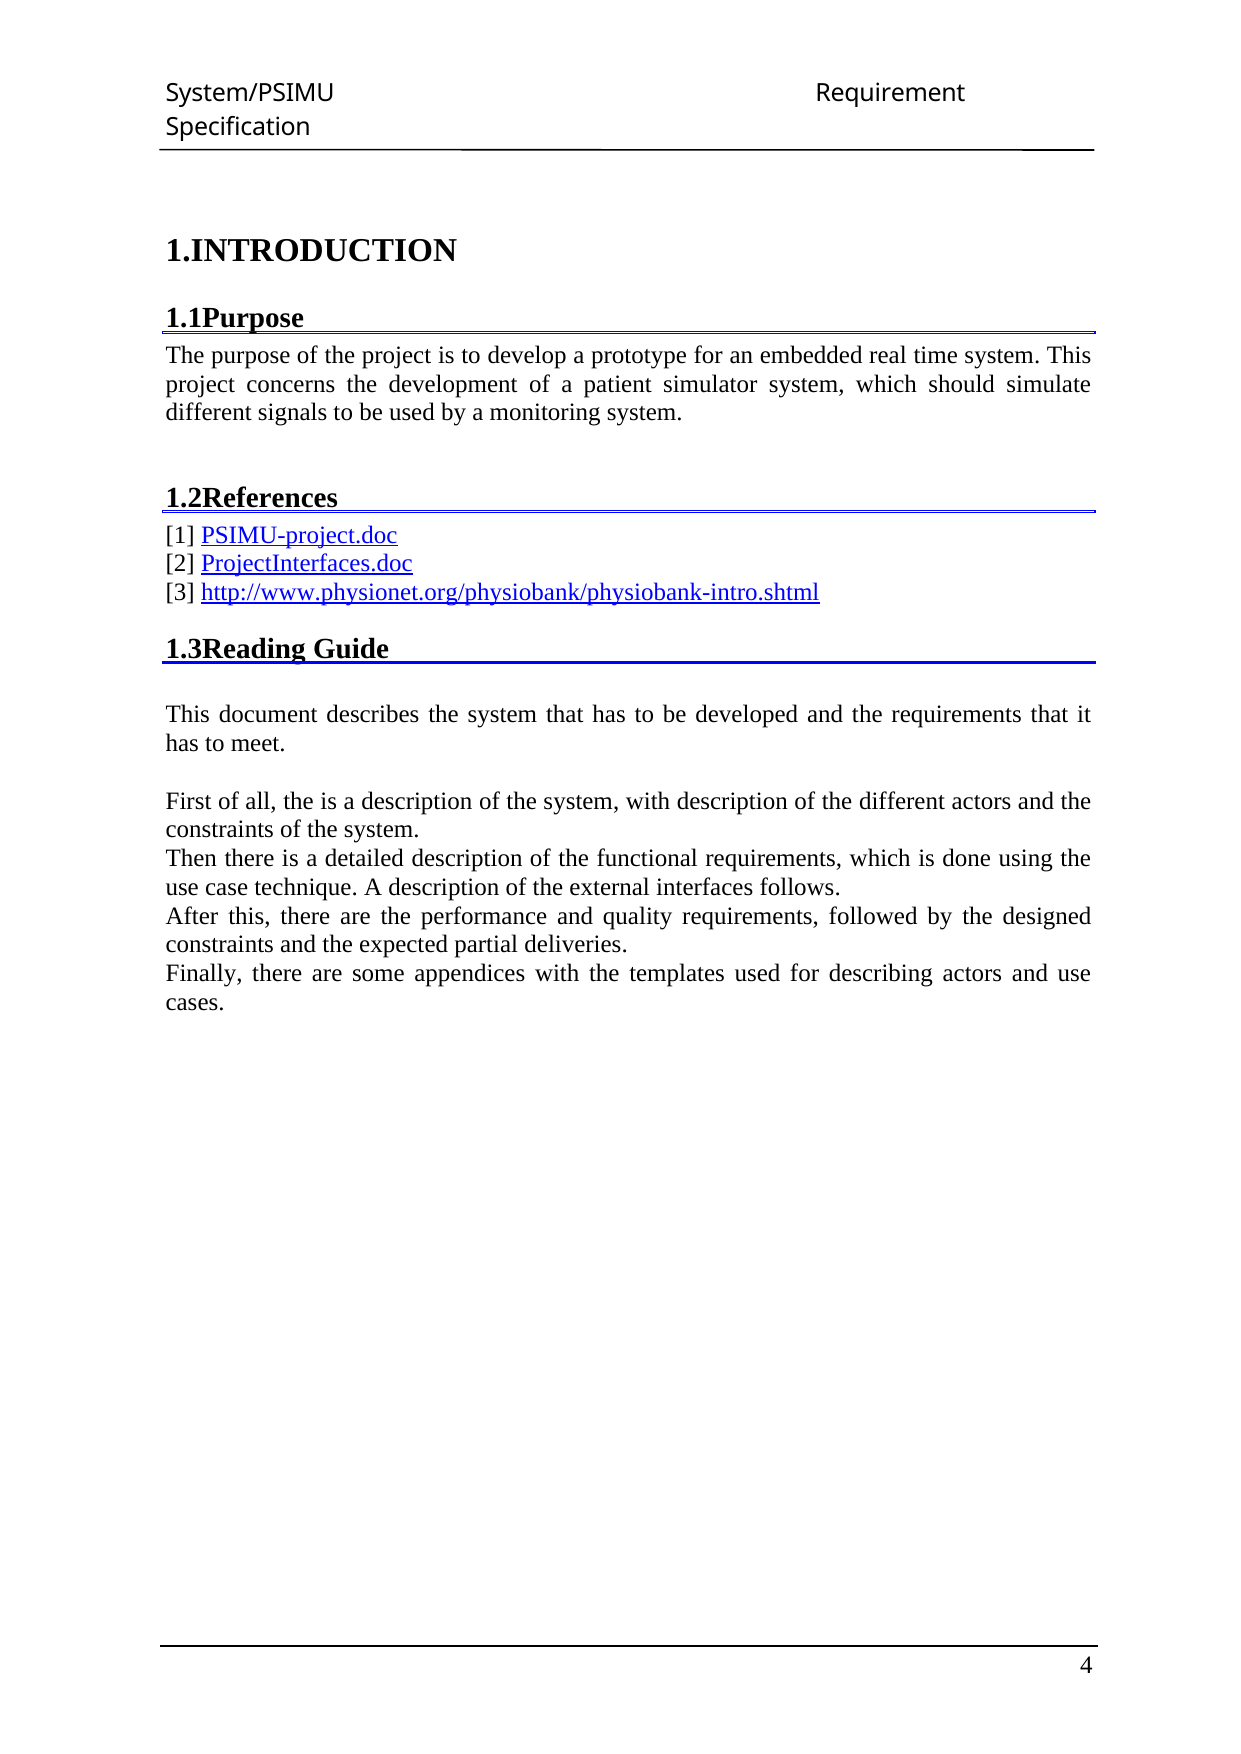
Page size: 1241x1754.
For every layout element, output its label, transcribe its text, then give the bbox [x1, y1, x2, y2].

subtitle Purpose [165, 300, 1092, 331]
subtitle Reading Guide [165, 631, 1092, 661]
text First of all, the is a description of the system, with description of the different actors and the constraints of the system. [165, 786, 1092, 843]
text Then there is a detailed description of the functional requirements, which is done using the use case technique. A description of the external interfaces follows. [165, 843, 1092, 901]
subtitle INTRODUCTION [165, 231, 1092, 269]
subtitle References [165, 480, 1092, 510]
text [2] ProjectInterfaces.doc [165, 548, 1092, 577]
text The purpose of the project is to develop a prototype for an embedded real time system. This project concerns the development of a patient simulator system, which should simulate different signals to be used by a monitoring system. [165, 340, 1092, 426]
text Finally, there are some appendices with the templates used for describing actors and use cases. [165, 958, 1092, 1016]
text After this, there are the performance and quality requirements, followed by the designed constraints and the expected partial deliveries. [165, 901, 1092, 958]
text This document describes the system that has to be developed and the requirements that it has to meet. [165, 699, 1092, 757]
text [3] http://www.physionet.org/physiobank/physiobank-intro.shtml [165, 577, 1092, 606]
text [1] PSIMU-project.doc [165, 520, 1092, 548]
